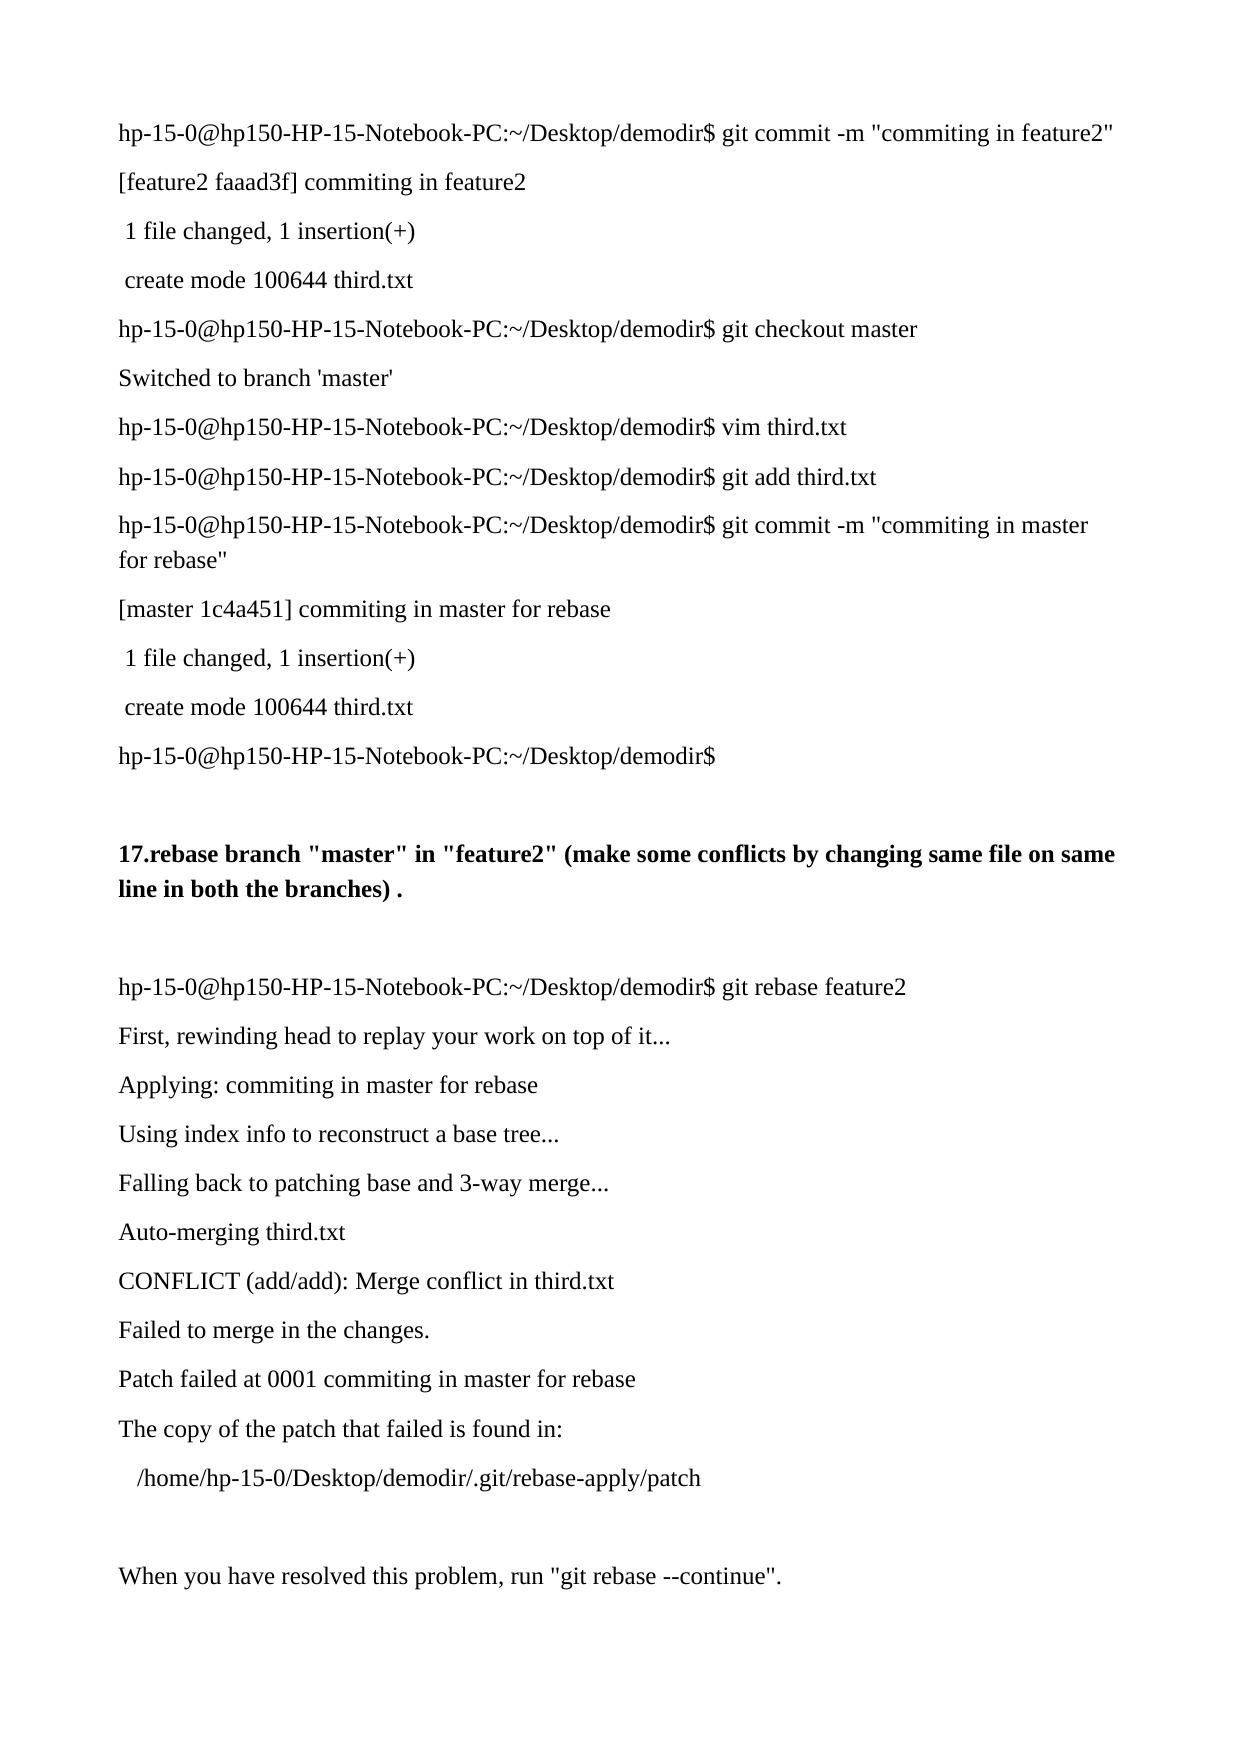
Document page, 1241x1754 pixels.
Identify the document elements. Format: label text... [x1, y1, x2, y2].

text Using index info to reconstruct a base tree... [118, 1119, 1122, 1148]
text First, rewinding head to replay your work on top of it... [118, 1021, 1122, 1050]
text hp-15-0@hp150-HP-15-Notebook-PC:~/Desktop/demodir$ git commit -m "commiting in master for rebase" [118, 511, 1122, 574]
text 17.rebase branch "master" in "feature2" (make some conflicts by changing same file on same line in both the branches) . [118, 839, 1122, 903]
text 1 file changed, 1 insertion(+) [118, 216, 1122, 245]
text Switched to branch 'master' [118, 363, 1122, 392]
text hp-15-0@hp150-HP-15-Notebook-PC:~/Desktop/demodir$ git add third.txt [118, 462, 1122, 490]
text Applying: commiting in master for rebase [118, 1070, 1122, 1099]
text Falling back to patching base and 3-way merge... [118, 1168, 1122, 1197]
text hp-15-0@hp150-HP-15-Notebook-PC:~/Desktop/demodir$ vim third.txt [118, 412, 1122, 441]
text Failed to merge in the changes. [118, 1316, 1122, 1344]
text hp-15-0@hp150-HP-15-Notebook-PC:~/Desktop/demodir$ [118, 741, 1122, 770]
text Auto-merging third.txt [118, 1217, 1122, 1246]
text hp-15-0@hp150-HP-15-Notebook-PC:~/Desktop/demodir$ git rebase feature2 [118, 972, 1122, 1001]
text CONFLICT (add/add): Merge conflict in third.txt [118, 1266, 1122, 1295]
text create mode 100644 third.txt [118, 265, 1122, 294]
text /home/hp-15-0/Desktop/demodir/.git/rebase-apply/patch [118, 1463, 1122, 1491]
text The copy of the patch that failed is found in: [118, 1414, 1122, 1442]
text [feature2 faaad3f] commiting in feature2 [118, 167, 1122, 196]
text hp-15-0@hp150-HP-15-Notebook-PC:~/Desktop/demodir$ git checkout master [118, 314, 1122, 343]
text 1 file changed, 1 insertion(+) [118, 643, 1122, 672]
text create mode 100644 third.txt [118, 692, 1122, 721]
text [master 1c4a451] commiting in master for rebase [118, 594, 1122, 623]
text When you have resolved this problem, run "git rebase --continue". [118, 1561, 1122, 1589]
text Patch failed at 0001 commiting in master for rebase [118, 1364, 1122, 1393]
text hp-15-0@hp150-HP-15-Notebook-PC:~/Desktop/demodir$ git commit -m "commiting in feature2" [118, 118, 1122, 147]
